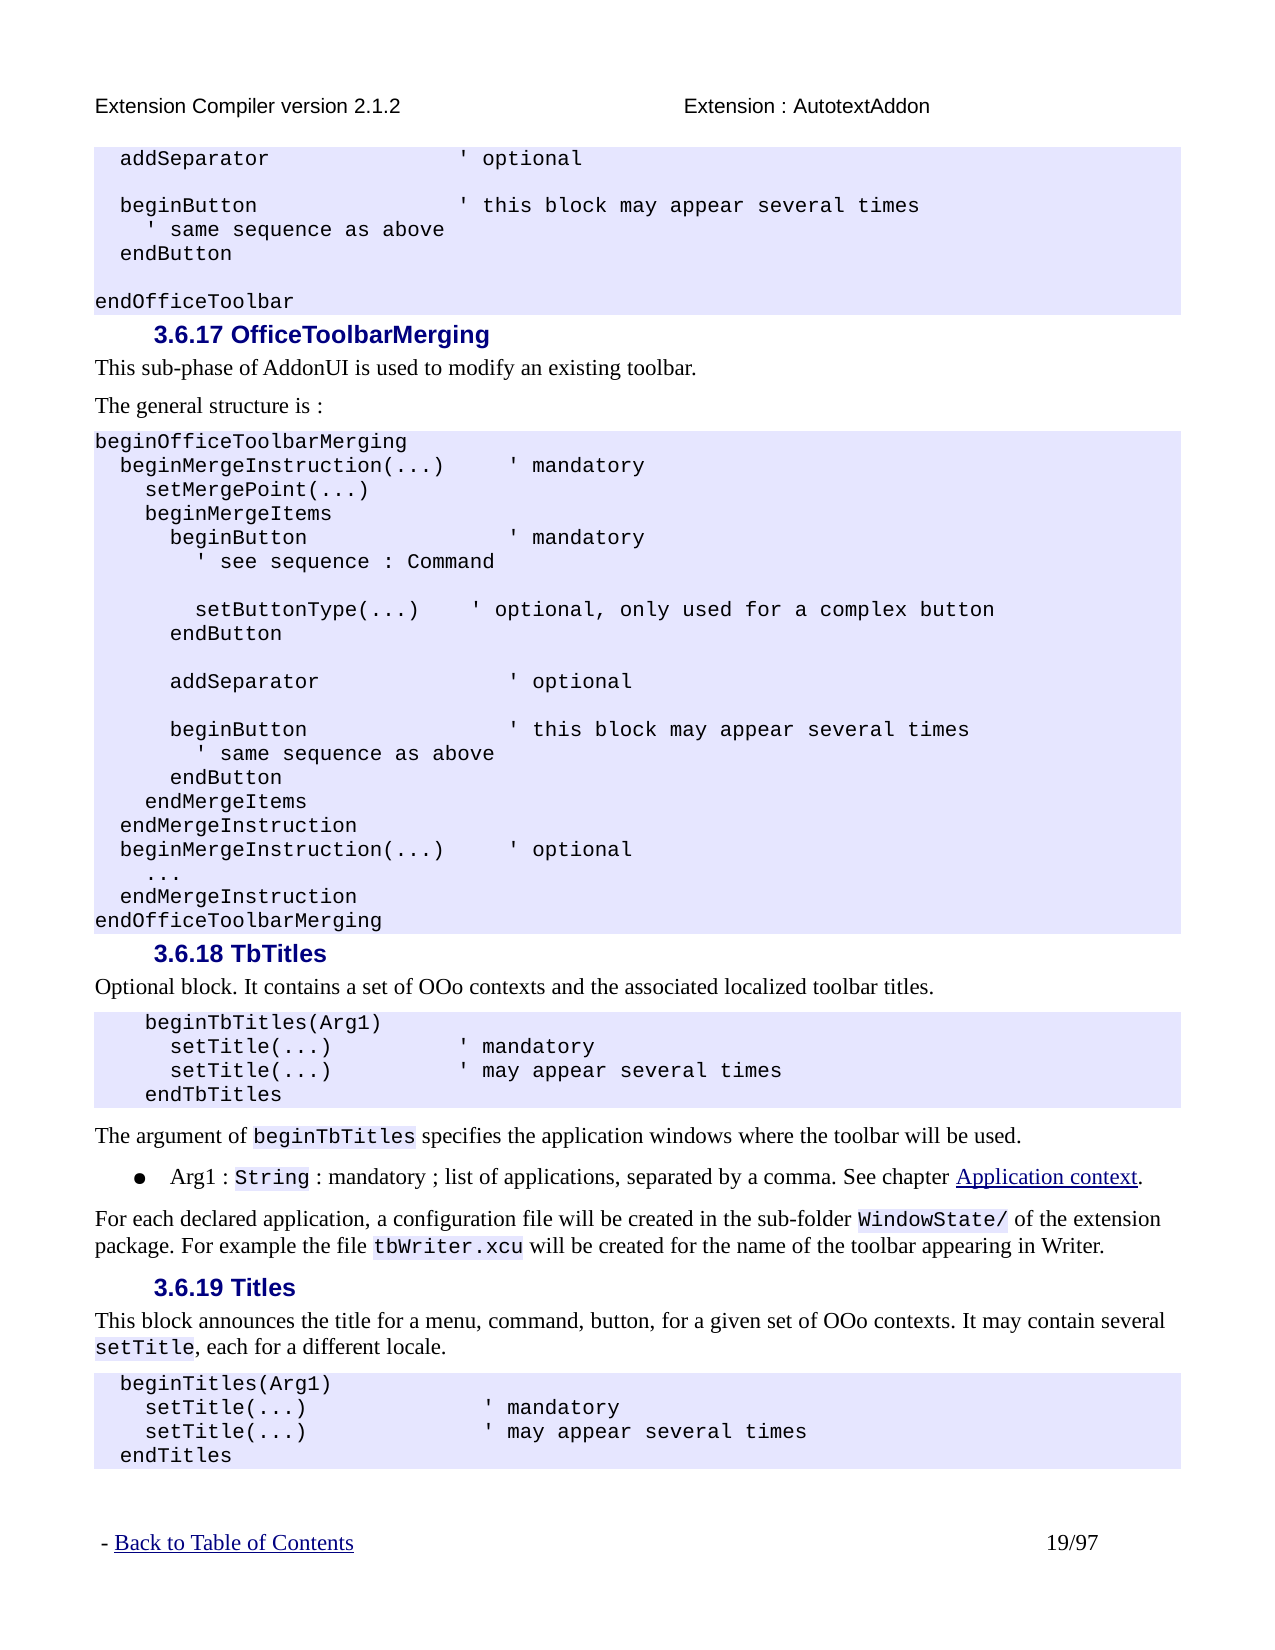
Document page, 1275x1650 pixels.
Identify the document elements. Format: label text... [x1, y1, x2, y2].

text endTbTitles [94, 1084, 1181, 1108]
text setTitle(...) ' mandatory [94, 1036, 1181, 1060]
text ... [94, 862, 1181, 886]
text addSeparator ' optional [94, 147, 1181, 171]
text beginOfficeToolbarMerging [94, 431, 1181, 455]
text beginMergeInstruction(...) ' optional [94, 838, 1181, 862]
text endTitles [94, 1445, 1181, 1469]
text beginButton ' this block may appear several times [94, 719, 1181, 743]
text beginTitles(Arg1) [94, 1373, 1181, 1397]
subtitle TbTitles [153, 940, 1181, 968]
text The argument of beginTbTitles specifies the application windows where the toolbar will be used. [94, 1123, 1181, 1149]
text beginButton ' mandatory [94, 527, 1181, 551]
text setTitle(...) ' may appear several times [94, 1421, 1181, 1445]
text Optional block. It contains a set of OOo contexts and the associated localized toolbar titles. [94, 974, 1181, 1000]
text ' see sequence : Command [94, 551, 1181, 575]
text endOfficeToolbarMerging [94, 910, 1181, 934]
text The general structure is : [94, 393, 1181, 419]
text setTitle(...) ' may appear several times [94, 1060, 1181, 1084]
subtitle Titles [153, 1274, 1181, 1302]
text endMergeItems [94, 791, 1181, 814]
text endOfficeToolbar [94, 291, 1181, 315]
text setButtonType(...) ' optional, only used for a complex button [94, 599, 1181, 623]
text beginTbTitles(Arg1) [94, 1012, 1181, 1036]
text This block announces the title for a menu, command, button, for a given set of OOo contexts. It may contain several setTitle, each for a different locale. [94, 1308, 1181, 1361]
text setTitle(...) ' mandatory [94, 1397, 1181, 1421]
text beginButton ' this block may appear several times [94, 195, 1181, 219]
text endButton [94, 767, 1181, 791]
text setMergePoint(...) [94, 479, 1181, 503]
text endMergeInstruction [94, 814, 1181, 838]
text ' same sequence as above [94, 743, 1181, 767]
text For each declared application, a configuration file will be created in the sub-folder WindowState/ of the extension package. For example the file tbWriter.xcu will be created for the name of the toolbar appearing in Writer. [94, 1206, 1181, 1260]
text endMergeInstruction [94, 886, 1181, 910]
text endButton [94, 243, 1181, 267]
text beginMergeInstruction(...) ' mandatory [94, 455, 1181, 479]
text endButton [94, 623, 1181, 647]
text addSeparator ' optional [94, 671, 1181, 695]
text This sub-phase of AddonUI is used to modify an existing toolbar. [94, 355, 1181, 381]
subtitle OfficeToolbarMerging [153, 321, 1181, 349]
text ' same sequence as above [94, 219, 1181, 243]
list Arg1 : String : mandatory ; list of applications, separated by a comma. See chapter Application context. [132, 1164, 1181, 1191]
text beginMergeItems [94, 503, 1181, 527]
